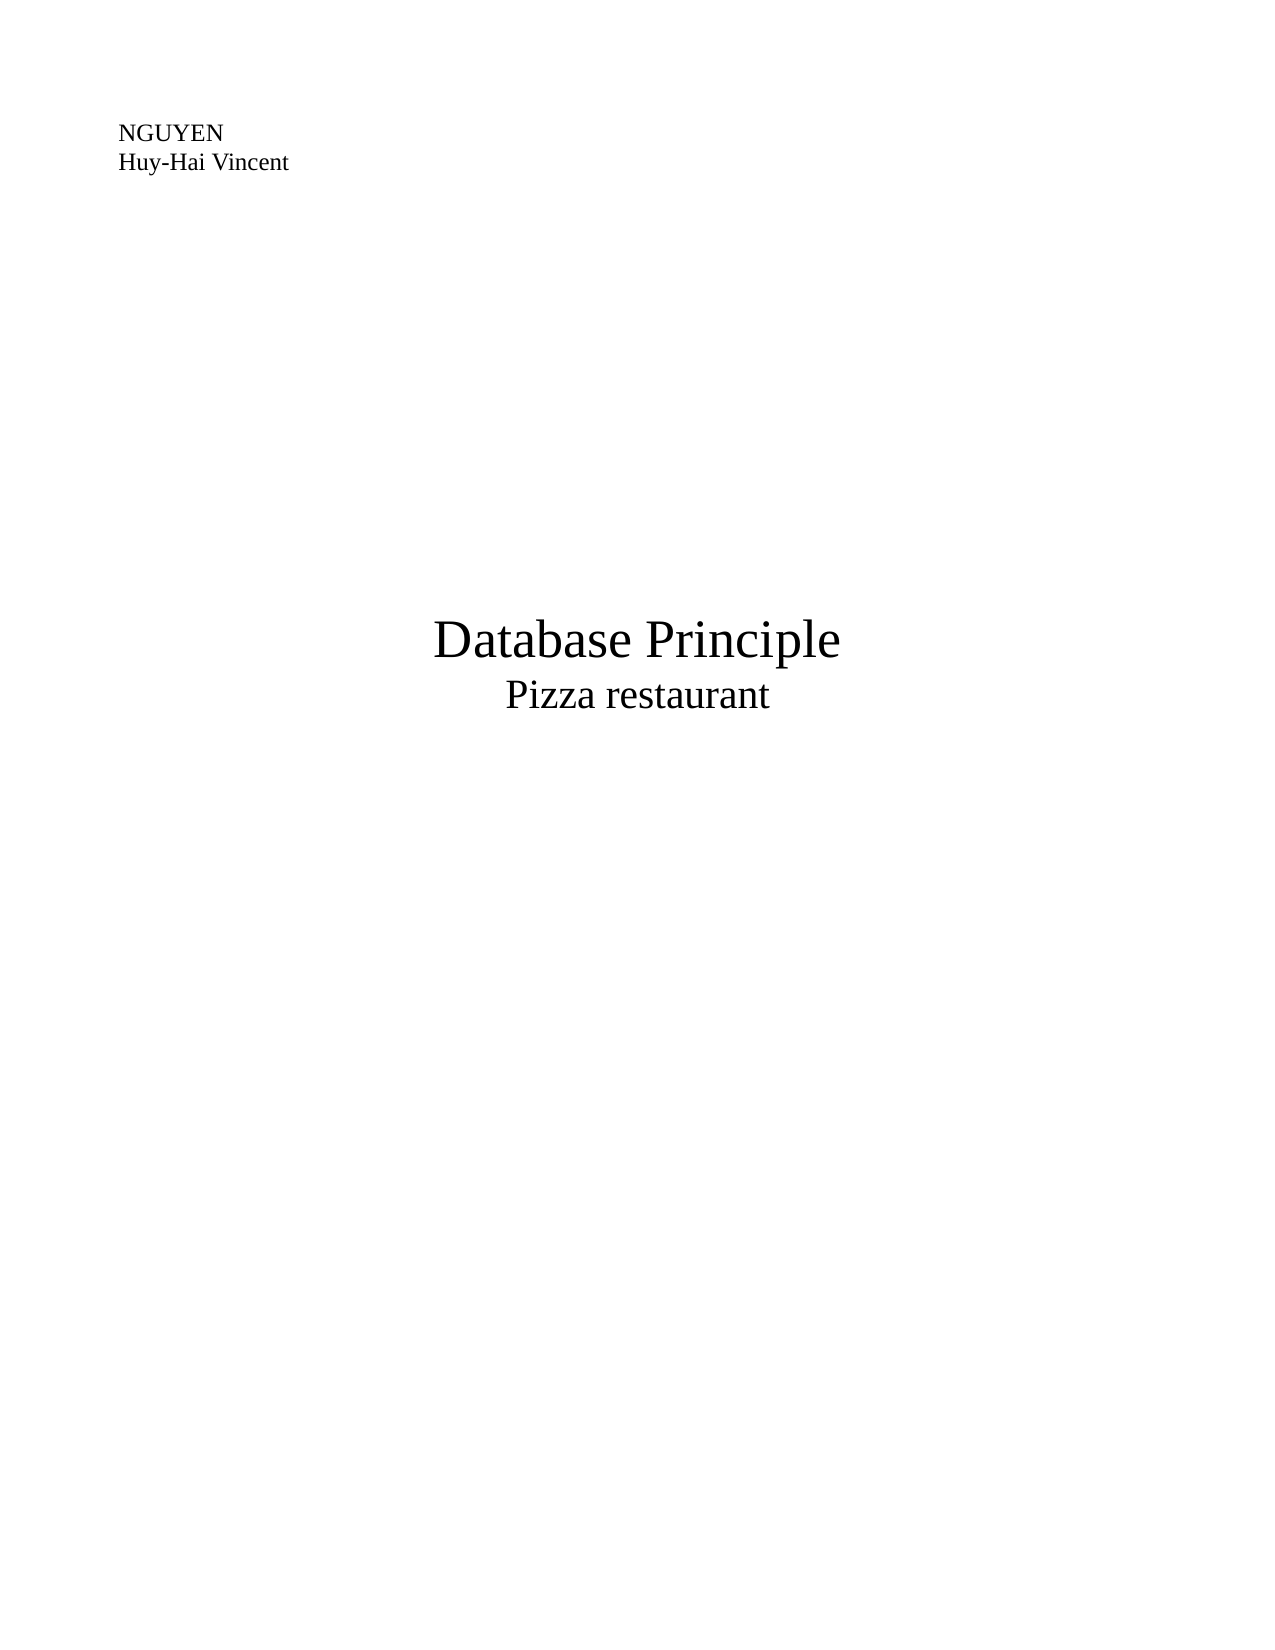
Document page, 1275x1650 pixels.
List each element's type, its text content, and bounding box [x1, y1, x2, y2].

text Pizza restaurant [118, 669, 1157, 717]
text NGUYEN [118, 118, 1157, 147]
text Database Principle [118, 607, 1157, 669]
text Huy-Hai Vincent [118, 147, 1157, 176]
